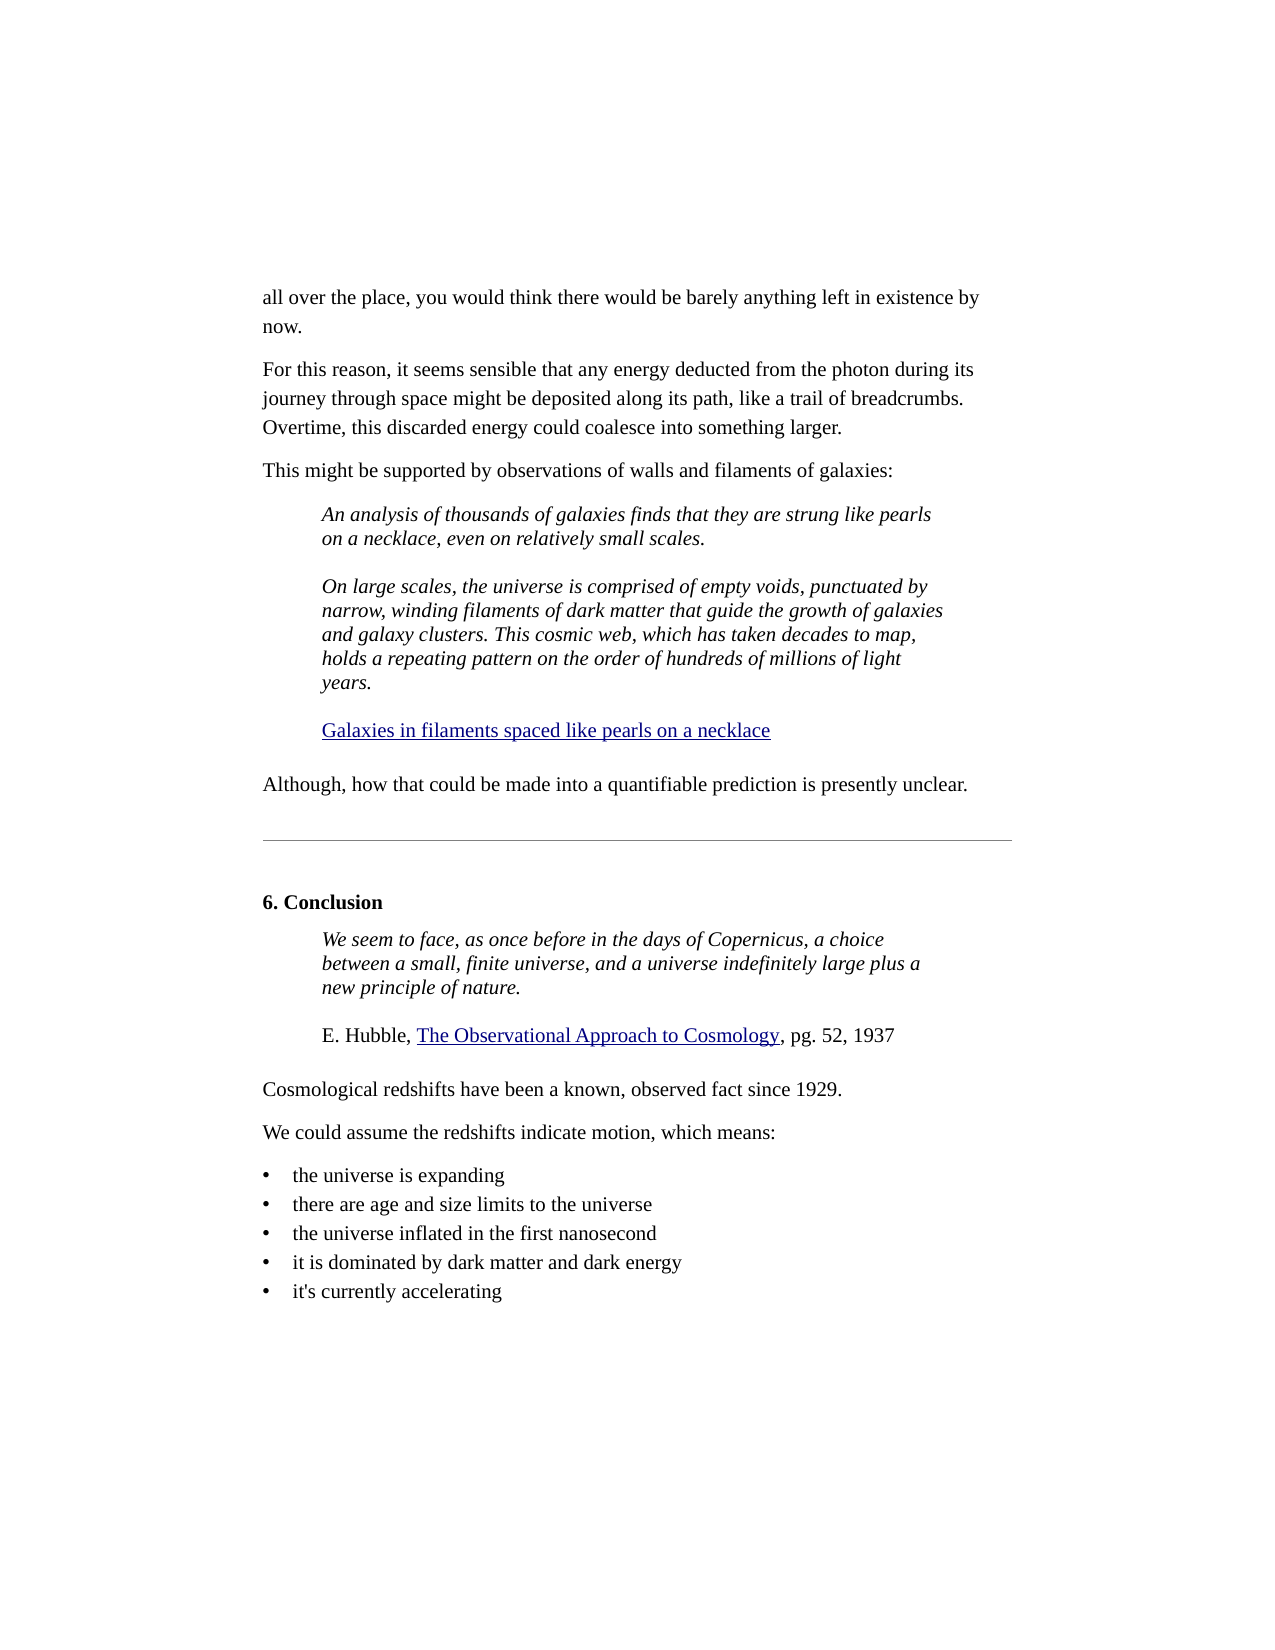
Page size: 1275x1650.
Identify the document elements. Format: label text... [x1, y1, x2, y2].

list the universe inflated in the first nanosecond [262, 1221, 1012, 1245]
subtitle 6. Conclusion [262, 890, 1012, 914]
text This might be supported by observations of walls and filaments of galaxies: [262, 458, 1012, 482]
list it is dominated by dark matter and dark energy [262, 1250, 1012, 1274]
list the universe is expanding [262, 1163, 1012, 1187]
text Although, how that could be made into a quantifiable prediction is presently unclear. [262, 772, 1012, 796]
list it's currently accelerating [262, 1279, 1012, 1303]
list there are age and size limits to the universe [262, 1192, 1012, 1216]
text An analysis of thousands of galaxies finds that they are strung like pearls on a necklace, even on relatively small scales. On large scales, the universe is comprised of empty voids, punctuated by narrow, winding filaments of dark matter that guide the growth of galaxies and galaxy clusters. This cosmic web, which has taken decades to map, holds a repeating pattern on the order of hundreds of millions of light years. Galaxies in filaments spaced like pearls on a necklace [322, 502, 953, 742]
text We could assume the redshifts indicate motion, which means: [262, 1120, 1012, 1144]
text For this reason, it seems sensible that any energy deducted from the photon during its journey through space might be deposited along its path, like a trail of breadcrumbs. Overtime, this discarded energy could coalesce into something larger. [262, 357, 1012, 439]
text all over the place, you would think there would be barely anything left in existence by now. [262, 285, 1012, 338]
text Cosmological redshifts have been a known, observed fact since 1929. [262, 1076, 1012, 1101]
text We seem to face, as once before in the days of Copernicus, a choice between a small, finite universe, and a universe indefinitely large plus a new principle of nature. E. Hubble, The Observational Approach to Cosmology, pg. 52, 1937 [322, 927, 953, 1047]
